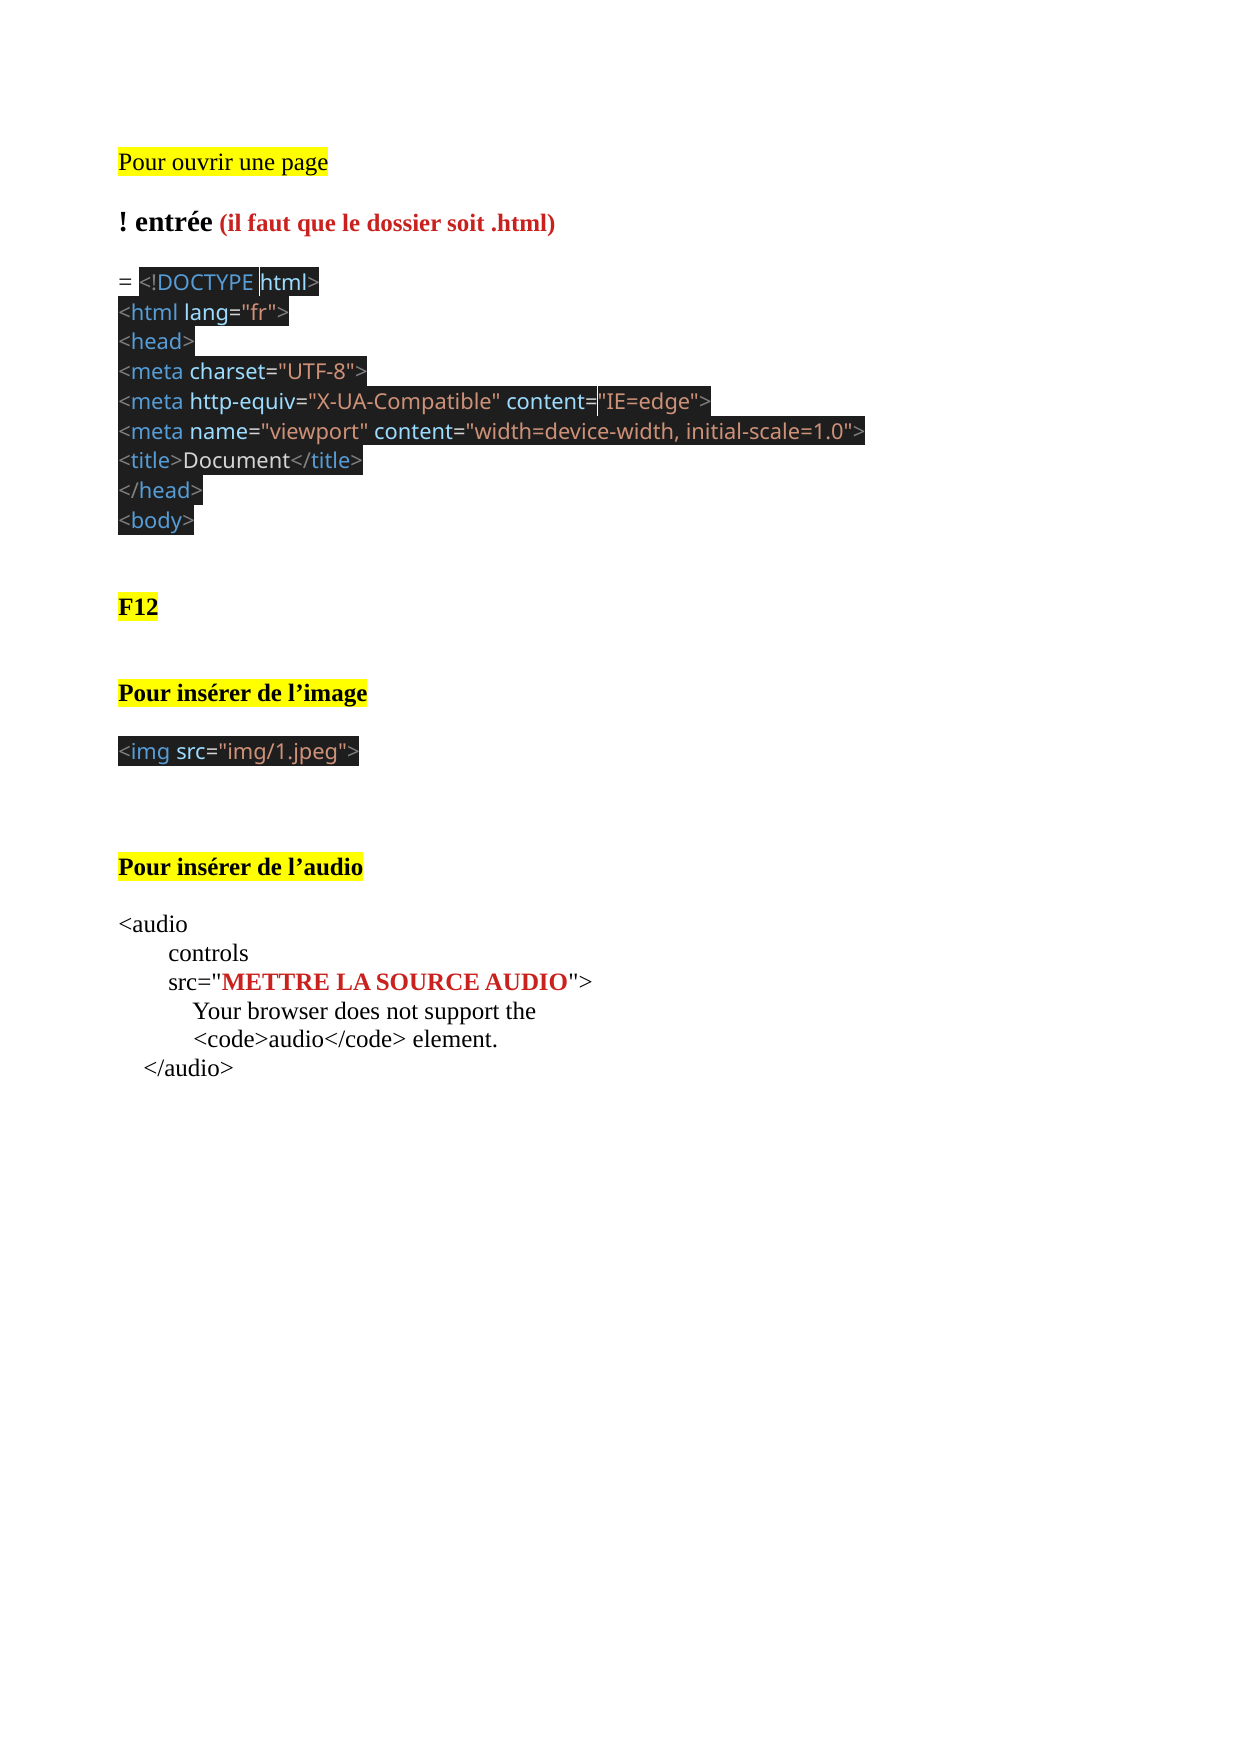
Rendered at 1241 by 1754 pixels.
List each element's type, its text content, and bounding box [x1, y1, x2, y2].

text Pour ouvrir une page [118, 147, 1122, 176]
text src="METTRE LA SOURCE AUDIO"> [118, 967, 1122, 996]
text <img src="img/1.jpeg"> [118, 736, 1122, 766]
text <code>audio</code> element. [118, 1024, 1122, 1053]
text <audio [118, 909, 1122, 938]
text controls [118, 938, 1122, 967]
text <meta name="viewport" content="width=device-width, initial-scale=1.0"> [118, 416, 1122, 445]
text <meta charset="UTF-8"> [118, 356, 1122, 386]
text <body> [118, 505, 1122, 535]
text Pour insérer de l’audio [118, 852, 1122, 881]
text ! entrée (il faut que le dossier soit .html) [118, 204, 1122, 238]
text Pour insérer de l’image [118, 678, 1122, 707]
text F12 [118, 592, 1122, 621]
text </audio> [118, 1053, 1122, 1082]
text <html lang="fr"> [118, 296, 1122, 326]
text = <!DOCTYPE html> [118, 267, 1122, 296]
text <meta http-equiv="X-UA-Compatible" content="IE=edge"> [118, 386, 1122, 416]
text </head> [118, 475, 1122, 505]
text Your browser does not support the [118, 996, 1122, 1024]
text <title>Document</title> [118, 445, 1122, 475]
text <head> [118, 326, 1122, 356]
